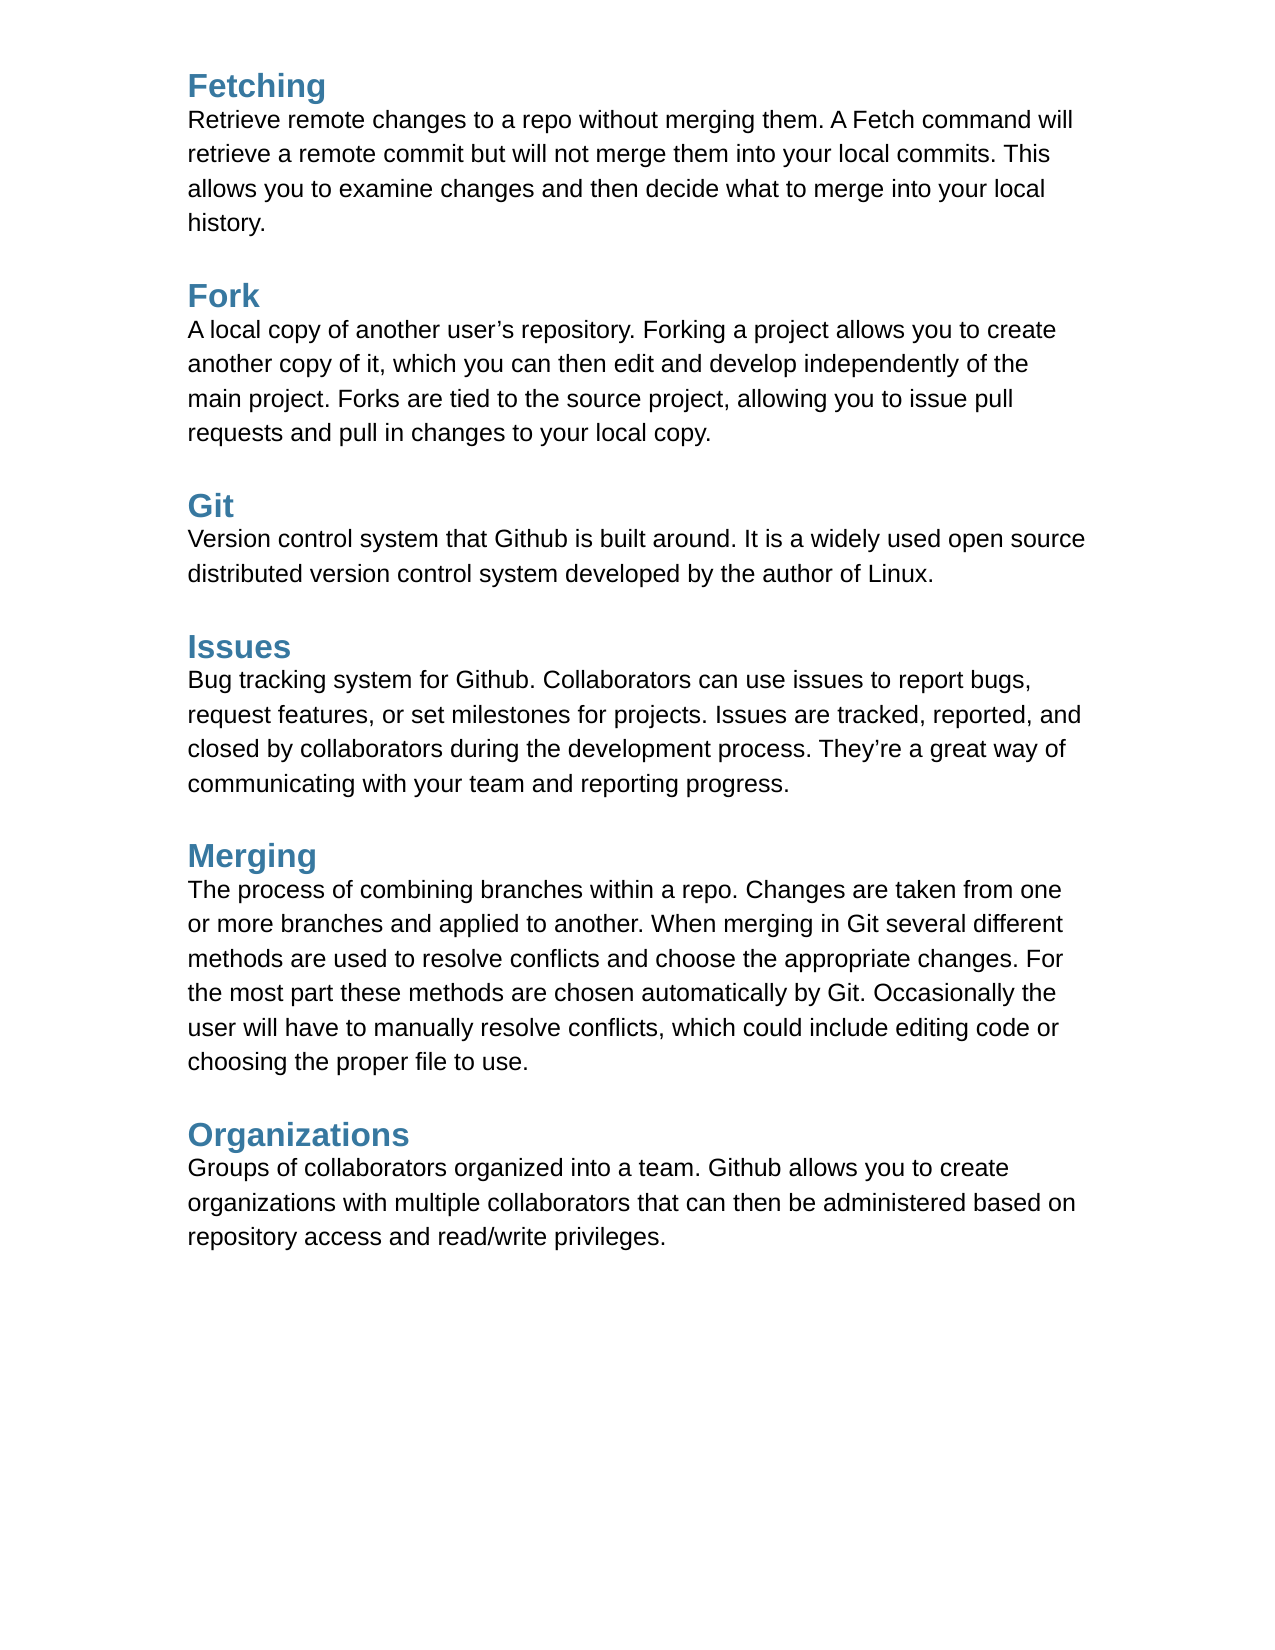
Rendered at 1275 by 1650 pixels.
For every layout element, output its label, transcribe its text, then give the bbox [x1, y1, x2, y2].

text Retrieve remote changes to a repo without merging them. A Fetch command will retrieve a remote commit but will not merge them into your local commits. This allows you to examine changes and then decide what to merge into your local history. [187, 105, 1087, 237]
text Issues [187, 627, 1087, 665]
text Organizations [187, 1115, 1087, 1153]
text Fork [187, 276, 1087, 315]
text Groups of collaborators organized into a team. Github allows you to create organizations with multiple collaborators that can then be administered based on repository access and read/write privileges. [187, 1153, 1087, 1251]
text Fetching [187, 67, 1087, 105]
text Bug tracking system for Github. Collaborators can use issues to report bugs, request features, or set milestones for projects. Issues are tracked, reported, and closed by collaborators during the development process. They’re a great way of communicating with your team and reporting progress. [187, 665, 1087, 797]
text The process of combining branches within a repo. Changes are taken from one or more branches and applied to another. When merging in Git several different methods are used to resolve conflicts and choose the appropriate changes. For the most part these methods are chosen automatically by Git. Occasionally the user will have to manually resolve conflicts, which could include editing code or choosing the proper file to use. [187, 875, 1087, 1076]
text Merging [187, 836, 1087, 875]
text Git [187, 486, 1087, 524]
text A local copy of another user’s repository. Forking a project allows you to create another copy of it, which you can then edit and develop independently of the main project. Forks are tied to the source project, allowing you to issue pull requests and pull in changes to your local copy. [187, 315, 1087, 447]
text Version control system that Github is built around. It is a widely used open source distributed version control system developed by the author of Linux. [187, 524, 1087, 588]
